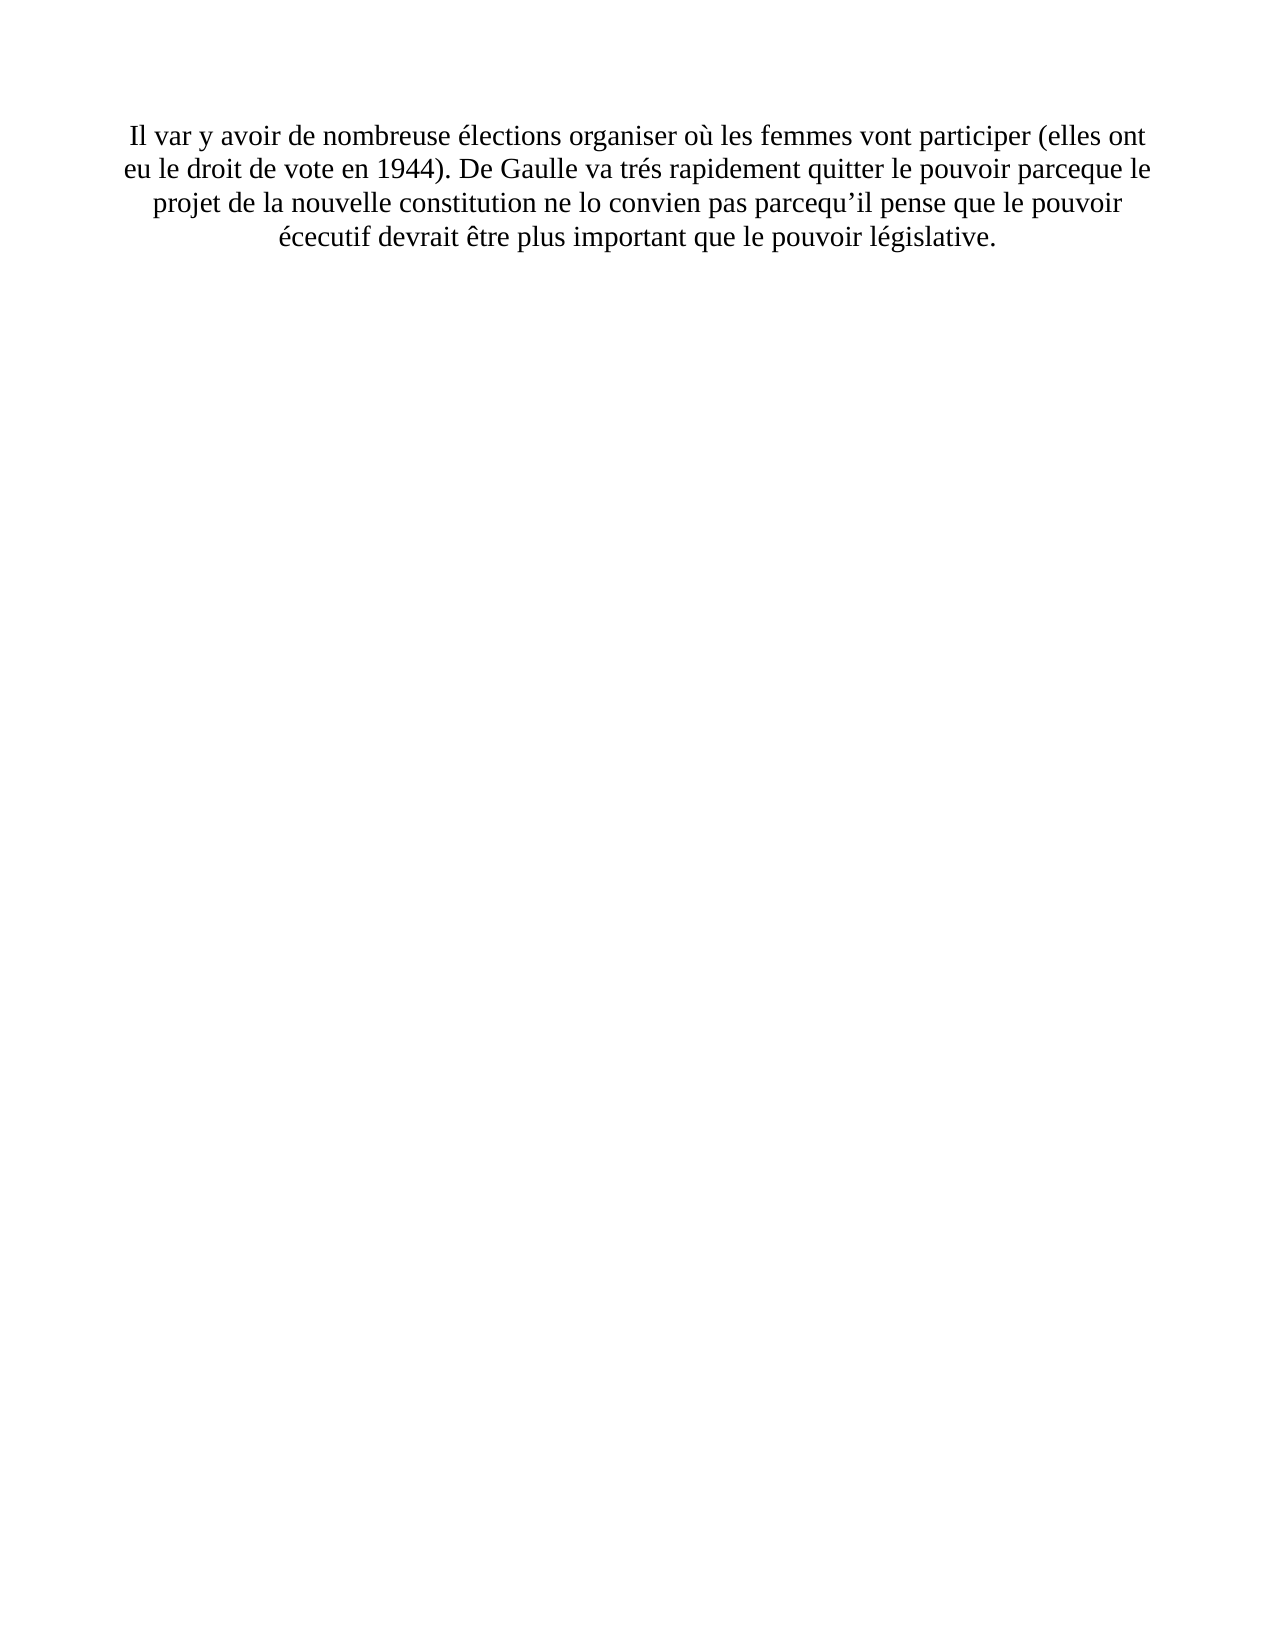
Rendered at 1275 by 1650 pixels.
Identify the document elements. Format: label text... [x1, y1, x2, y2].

text Il var y avoir de nombreuse élections organiser où les femmes vont participer (elles ont eu le droit de vote en 1944). De Gaulle va trés rapidement quitter le pouvoir parceque le projet de la nouvelle constitution ne lo convien pas parcequ’il pense que le pouvoir écecutif devrait être plus important que le pouvoir législative. [118, 118, 1157, 252]
